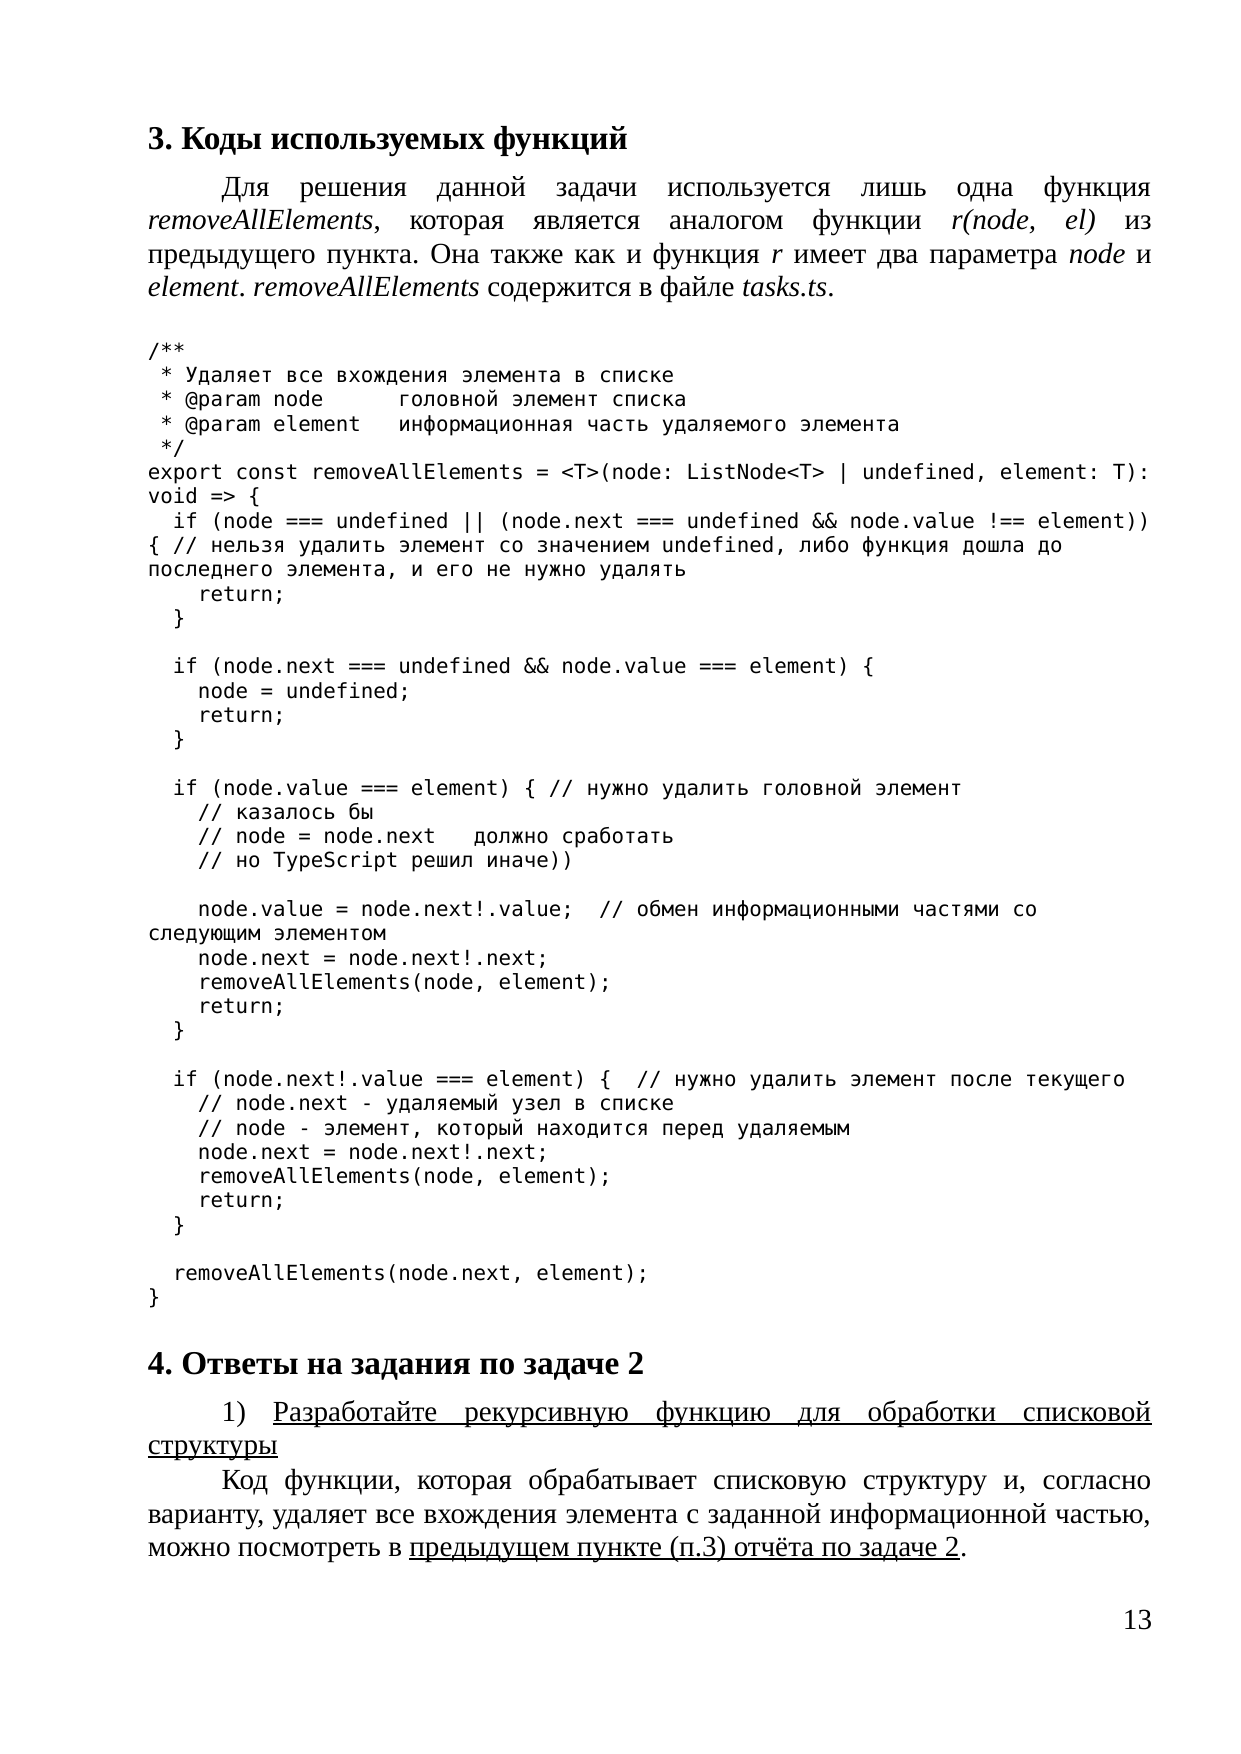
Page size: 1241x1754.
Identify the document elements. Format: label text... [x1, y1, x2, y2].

text 1) Разработайте рекурсивную функцию для обработки списковой структуры [148, 1394, 1152, 1461]
text node.next = node.next!.next; [148, 1140, 1152, 1164]
text } [148, 1213, 1152, 1237]
subtitle 4. Ответы на задания по задаче 2 [148, 1343, 1152, 1382]
text } [148, 606, 1152, 630]
text if (node.next!.value === element) { // нужно удалить элемент после текущего [148, 1067, 1152, 1091]
text } [148, 1018, 1152, 1043]
text return; [148, 994, 1152, 1018]
text Для решения данной задачи используется лишь одна функция removeAllElements, которая является аналогом функции r(node, el) из предыдущего пункта. Она также как и функция r имеет два параметра node и element. removeAllElements содержится в файле tasks.ts. [148, 169, 1152, 303]
text node.value = node.next!.value; // обмен информационными частями со следующим элементом [148, 897, 1152, 946]
text // но TypeScript решил иначе)) [148, 848, 1152, 873]
subtitle 3. Коды используемых функций [148, 118, 1152, 156]
text /** [148, 339, 1152, 363]
text if (node.value === element) { // нужно удалить головной элемент [148, 776, 1152, 800]
text * @param node головной элемент списка [148, 387, 1152, 412]
text removeAllElements(node, element); [148, 970, 1152, 994]
text return; [148, 582, 1152, 606]
text return; [148, 1188, 1152, 1213]
text * Удаляет все вхождения элемента в списке [148, 363, 1152, 387]
text // казалось бы [148, 800, 1152, 824]
text removeAllElements(node.next, element); [148, 1261, 1152, 1285]
text // node = node.next должно сработать [148, 824, 1152, 848]
text node = undefined; [148, 679, 1152, 703]
text Код функции, которая обрабатывает списковую структуру и, согласно варианту, удаляет все вхождения элемента с заданной информационной частью, можно посмотреть в предыдущем пункте (п.3) отчёта по задаче 2. [148, 1462, 1152, 1563]
text // node - элемент, который находится перед удаляемым [148, 1116, 1152, 1140]
text } [148, 727, 1152, 751]
text if (node === undefined || (node.next === undefined && node.value !== element)) { // нельзя удалить элемент со значением undefined, либо функция дошла до последнего элемента, и его не нужно удалять [148, 509, 1152, 582]
text return; [148, 703, 1152, 727]
text // node.next - удаляемый узел в списке [148, 1091, 1152, 1116]
text * @param element информационная часть удаляемого элемента [148, 412, 1152, 436]
text node.next = node.next!.next; [148, 946, 1152, 970]
text removeAllElements(node, element); [148, 1164, 1152, 1188]
text if (node.next === undefined && node.value === element) { [148, 654, 1152, 679]
text export const removeAllElements = <T>(node: ListNode<T> | undefined, element: T): void => { [148, 460, 1152, 509]
text */ [148, 436, 1152, 460]
text } [148, 1285, 1152, 1310]
